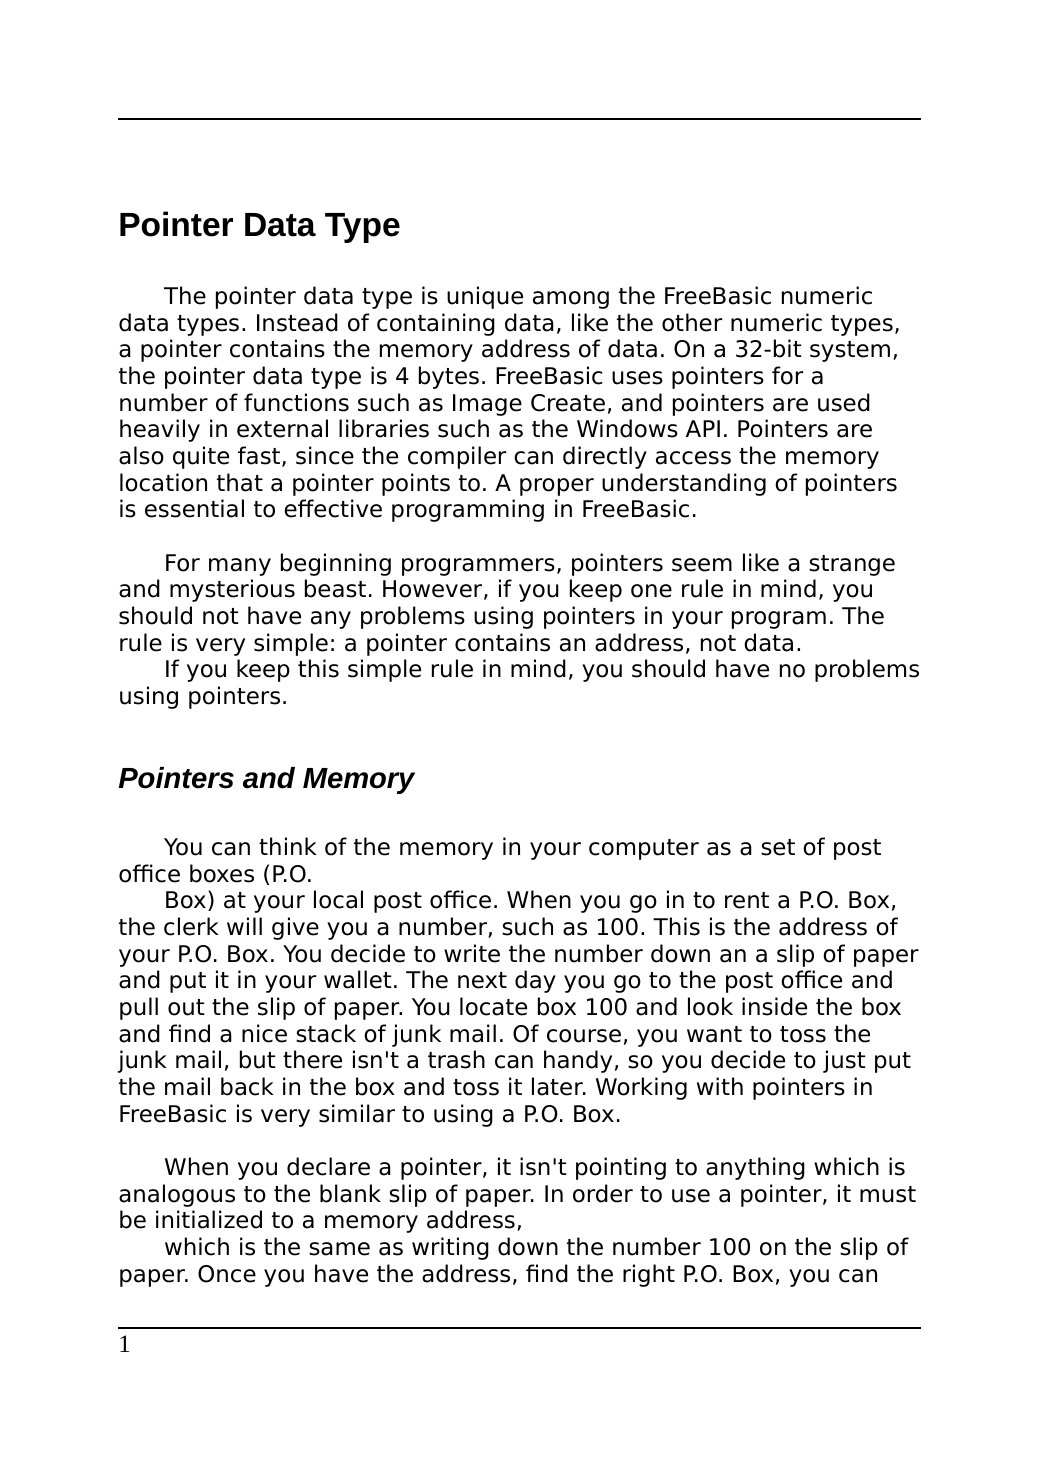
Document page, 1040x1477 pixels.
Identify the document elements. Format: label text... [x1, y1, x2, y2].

text You can think of the memory in your computer as a set of post office boxes (P.O. [118, 834, 921, 887]
text For many beginning programmers, pointers seem like a strange and mysterious beast. However, if you keep one rule in mind, you should not have any problems using pointers in your program. The rule is very simple: a pointer contains an address, not data. [118, 550, 921, 656]
text which is the same as writing down the number 100 on the slip of paper. Once you have the address, find the right P.O. Box, you can [118, 1234, 921, 1287]
text Box) at your local post office. When you go in to rent a P.O. Box, the clerk will give you a number, such as 100. This is the address of your P.O. Box. You decide to write the number down an a slip of paper and put it in your wallet. The next day you go to the post office and pull out the slip of paper. You locate box 100 and look inside the box and find a nice stack of junk mail. Of course, you want to toss the junk mail, but there isn't a trash can handy, so you decide to just put the mail back in the box and toss it later. Working with pointers in FreeBasic is very similar to using a P.O. Box. [118, 887, 921, 1127]
text If you keep this simple rule in mind, you should have no problems using pointers. [118, 656, 921, 710]
text When you declare a pointer, it isn't pointing to anything which is analogous to the blank slip of paper. In order to use a pointer, it must be initialized to a memory address, [118, 1154, 921, 1234]
subtitle Pointers and Memory [118, 761, 921, 795]
subtitle Pointer Data Type [118, 205, 921, 244]
text The pointer data type is unique among the FreeBasic numeric data types. Instead of containing data, like the other numeric types, a pointer contains the memory address of data. On a 32-bit system, the pointer data type is 4 bytes. FreeBasic uses pointers for a number of functions such as Image Create, and pointers are used heavily in external libraries such as the Windows API. Pointers are also quite fast, since the compiler can directly access the memory location that a pointer points to. A proper understanding of pointers is essential to effective programming in FreeBasic. [118, 283, 921, 523]
